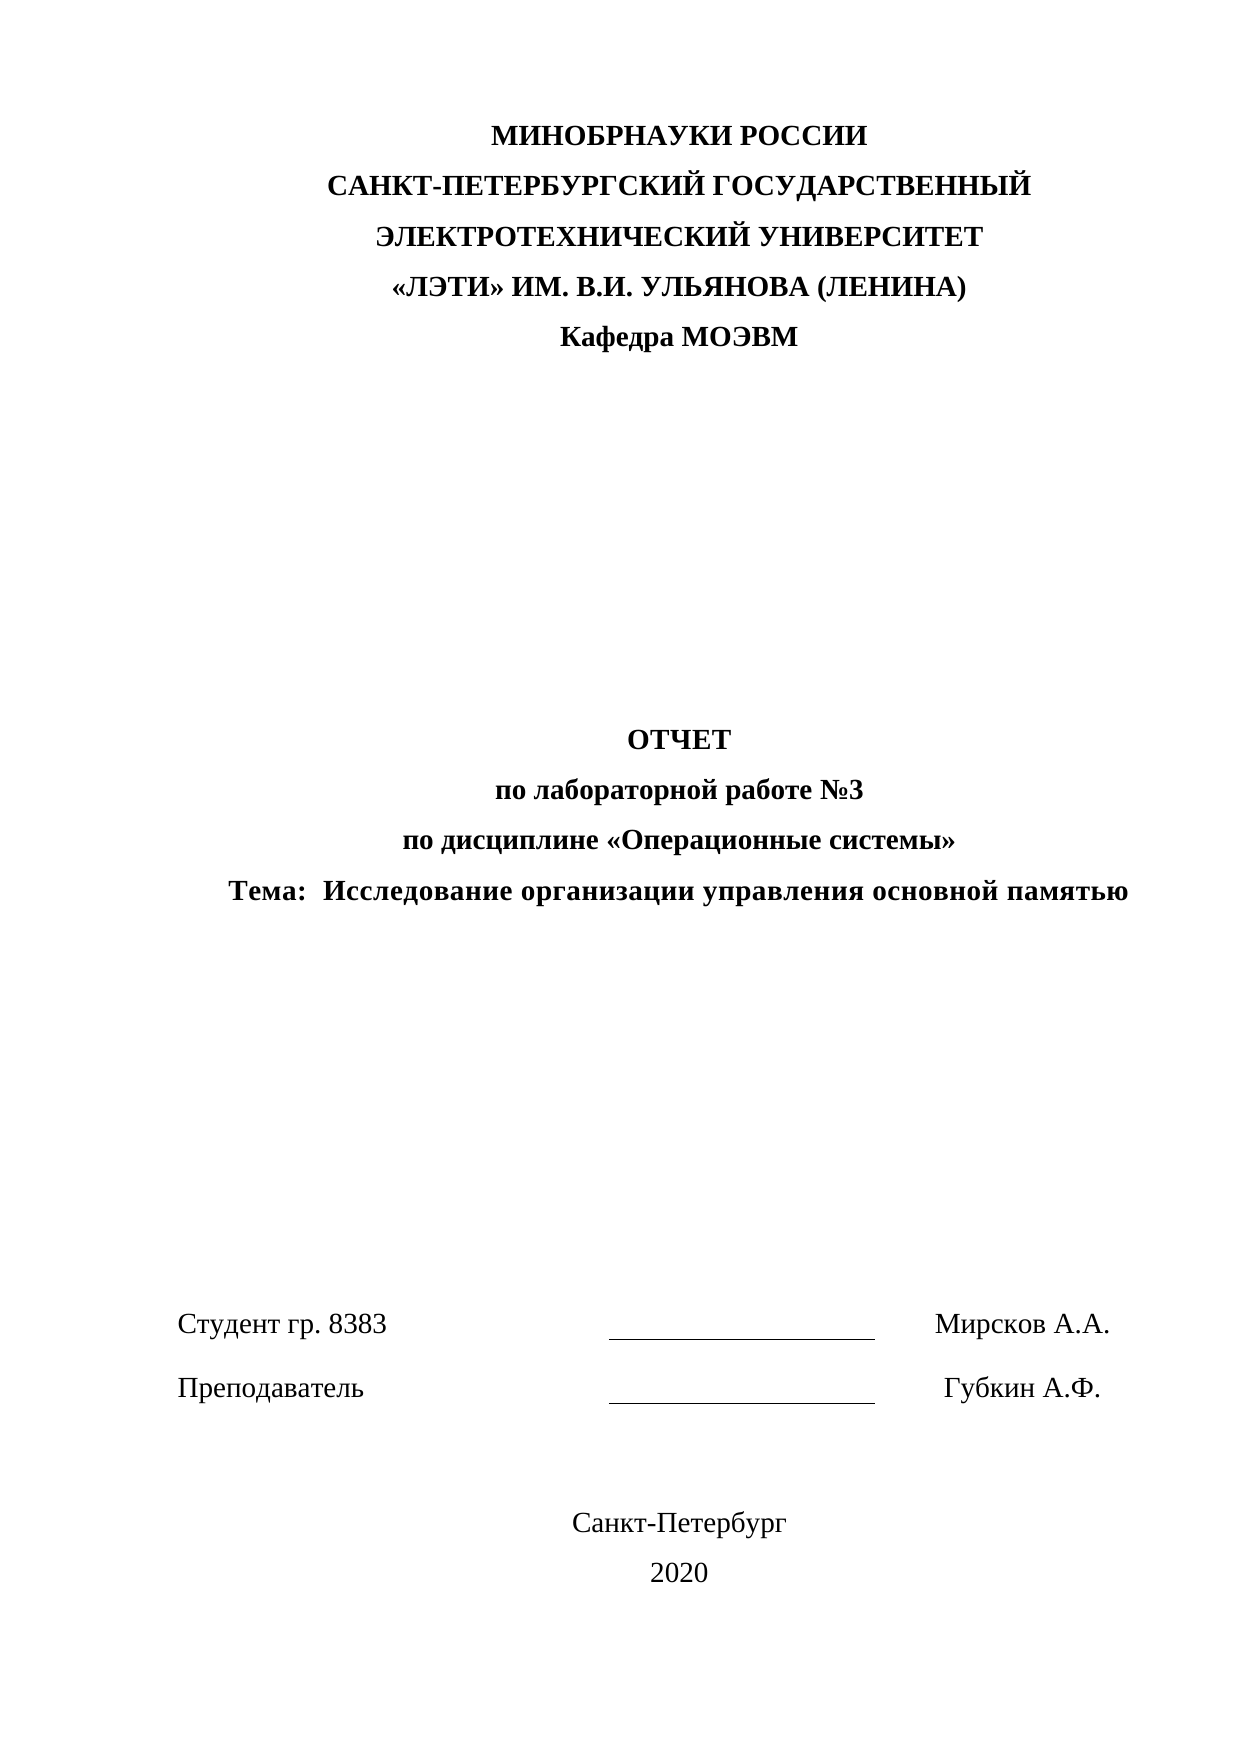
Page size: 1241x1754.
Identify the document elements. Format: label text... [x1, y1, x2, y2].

text электротехнический университет [177, 219, 1181, 252]
table_header [609, 1275, 875, 1339]
text по лабораторной работе №3 [177, 772, 1181, 806]
text МИНОБРНАУКИ РОССИИ [177, 118, 1181, 152]
table_header Студент гр. 8383 [166, 1275, 609, 1339]
table_cell Преподаватель [166, 1339, 609, 1403]
text 2020 [177, 1555, 1181, 1589]
table_header Мирсков А.А. [875, 1275, 1170, 1339]
text Кафедра МОЭВМ [177, 319, 1181, 353]
table_cell [609, 1340, 875, 1403]
text Тема: Исследование организации управления основной памятью [177, 873, 1181, 906]
table_cell Губкин А.Ф. [875, 1339, 1170, 1403]
text «ЛЭТИ» им. В.И. Ульянова (Ленина) [177, 269, 1181, 303]
text отчет [177, 722, 1181, 755]
text Санкт-Петербург [177, 1505, 1181, 1538]
text по дисциплине «Операционные системы» [177, 822, 1181, 856]
text Санкт-Петербургский государственный [177, 168, 1181, 202]
